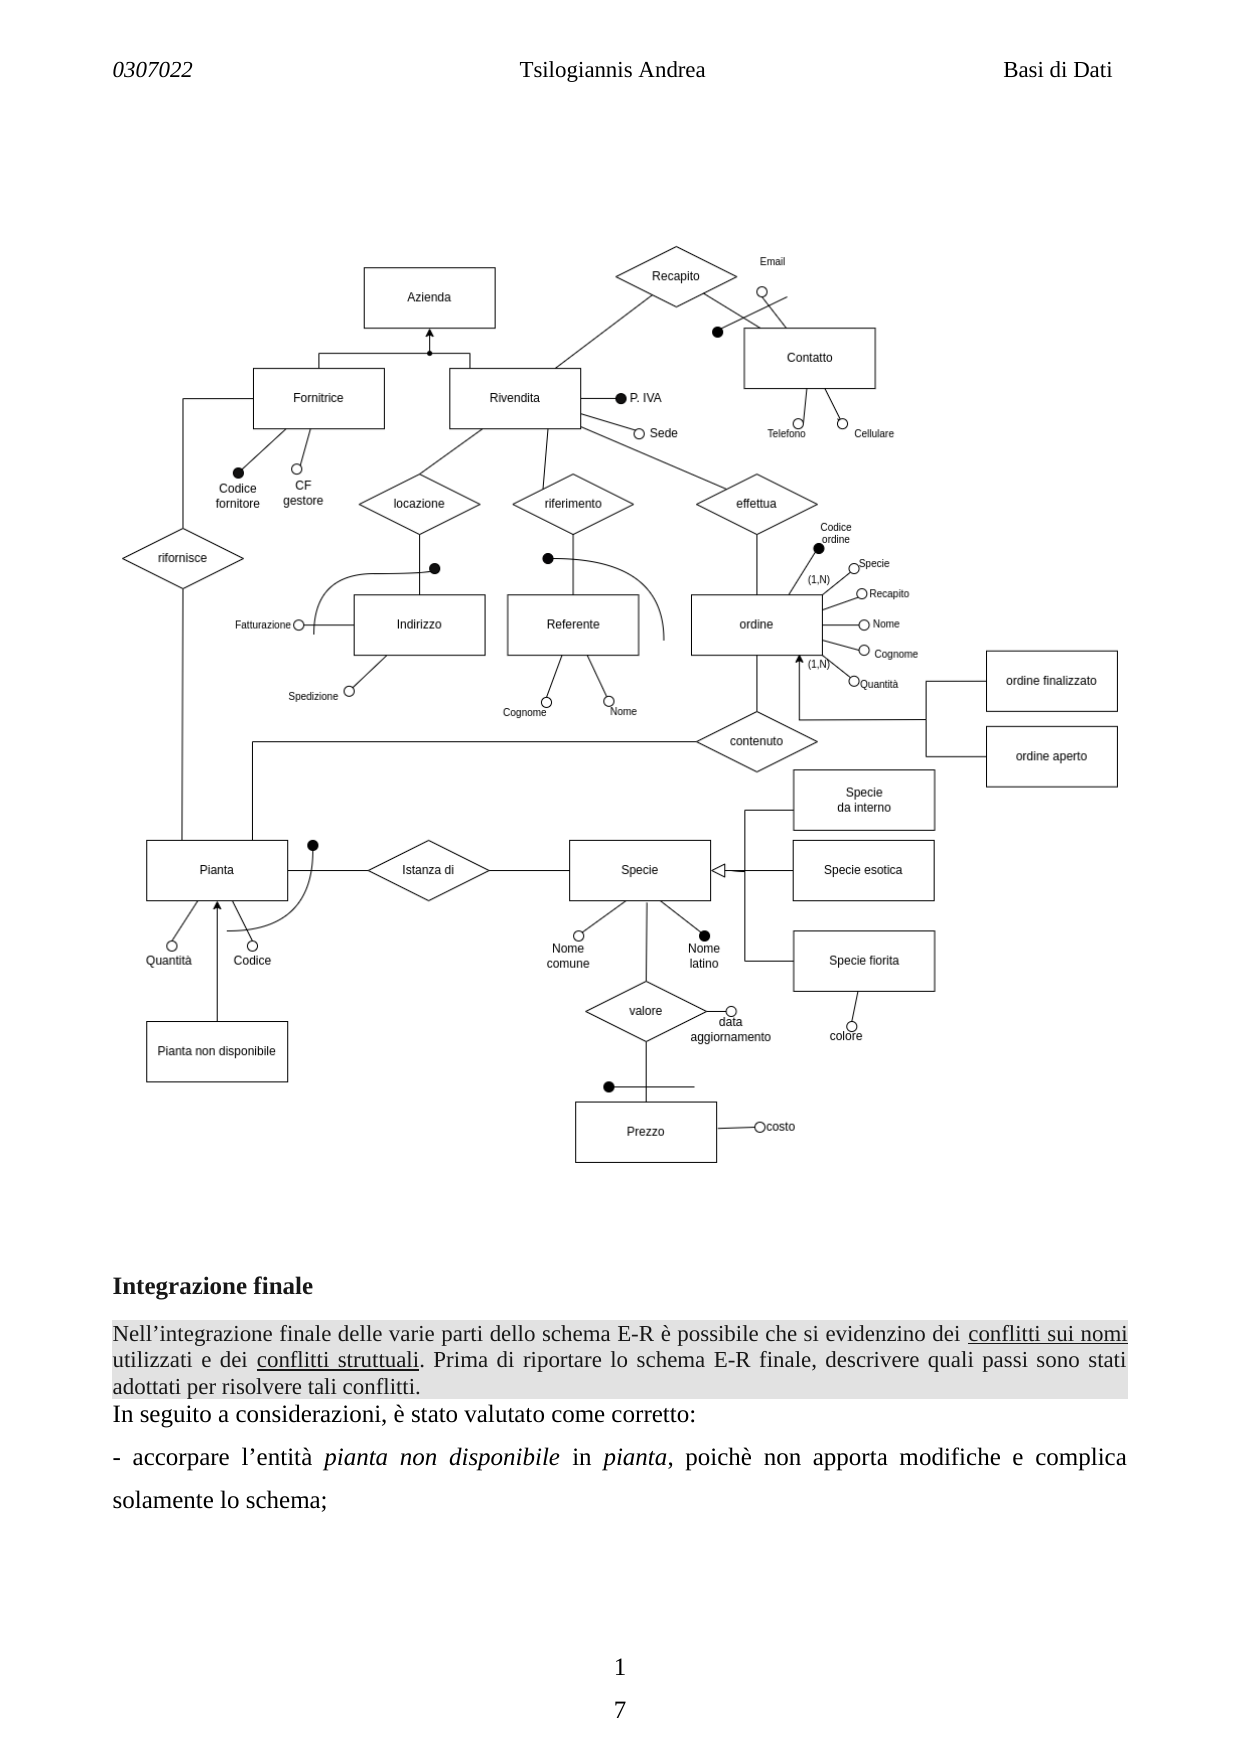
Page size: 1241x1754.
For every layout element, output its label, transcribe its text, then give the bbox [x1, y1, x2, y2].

text - accorpare l’entità pianta non disponibile in pianta, poichè non apporta modifiche e complica solamente lo schema; [112, 1442, 1128, 1514]
text In seguito a considerazioni, è stato valutato come corretto: [112, 1399, 1128, 1428]
subtitle Integrazione finale [112, 1271, 1128, 1299]
picture [112, 236, 1128, 1174]
text Nell’integrazione finale delle varie parti dello schema E-R è possibile che si evidenzino dei conflitti sui nomi utilizzati e dei conflitti struttuali. Prima di riportare lo schema E-R finale, descrivere quali passi sono stati adottati per risolvere tali conflitti. [112, 1320, 1128, 1399]
